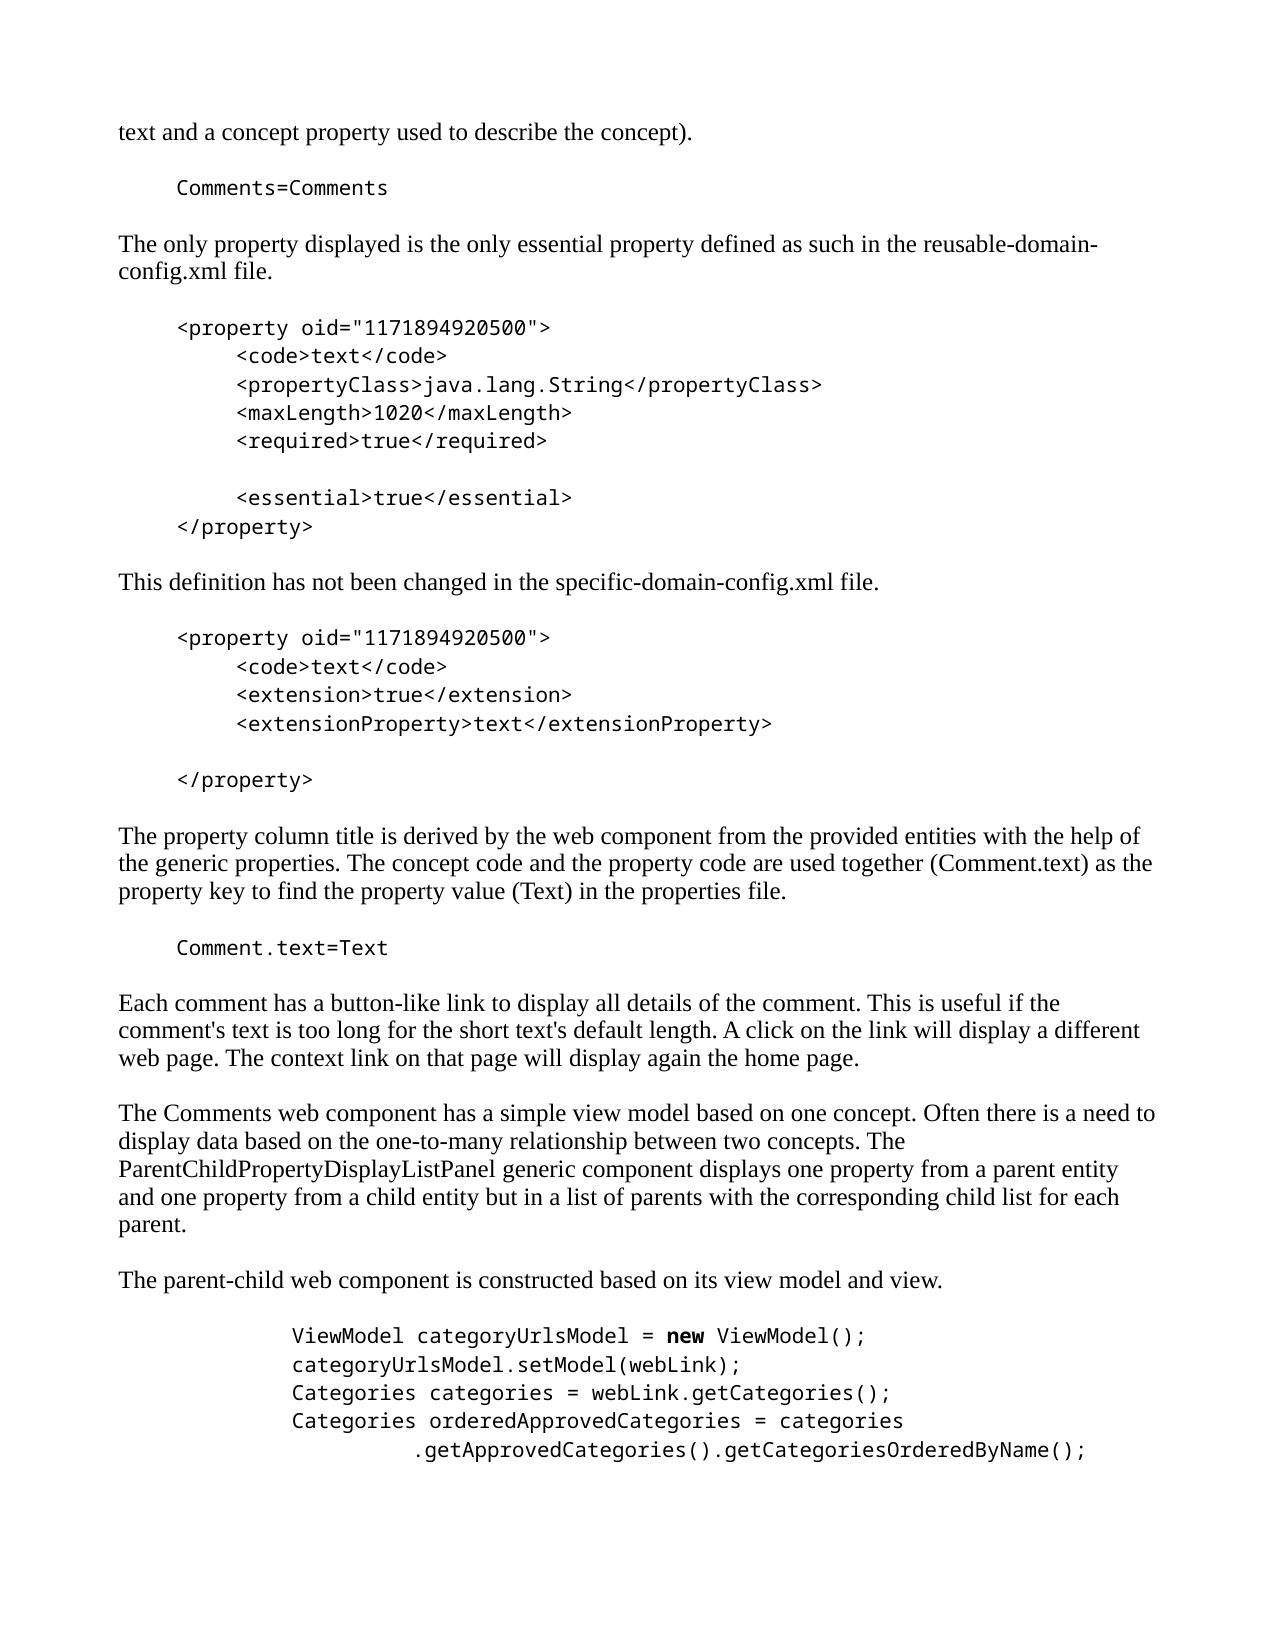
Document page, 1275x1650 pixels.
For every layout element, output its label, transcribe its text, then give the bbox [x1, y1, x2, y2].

text <required>true</required> [118, 427, 1157, 455]
text <propertyClass>java.lang.String</propertyClass> [118, 370, 1157, 398]
text categoryUrlsModel.setModel(webLink); [118, 1350, 1157, 1378]
text Comment.text=Text [118, 933, 1157, 961]
text <maxLength>1020</maxLength> [118, 398, 1157, 427]
text <extensionProperty>text</extensionProperty> [118, 709, 1157, 737]
text <essential>true</essential> [118, 483, 1157, 512]
text <code>text</code> [118, 341, 1157, 370]
text The property column title is derived by the web component from the provided entities with the help of the generic properties. The concept code and the property code are used together (Comment.text) as the property key to find the property value (Text) in the properties file. [118, 822, 1157, 905]
text <property oid="1171894920500"> [118, 313, 1157, 341]
text The only property displayed is the only essential property defined as such in the reusable-domain-config.xml file. [118, 230, 1157, 285]
text Comments=Comments [118, 173, 1157, 202]
text .getApprovedCategories().getCategoriesOrderedByName(); [118, 1435, 1157, 1463]
text This definition has not been changed in the specific-domain-config.xml file. [118, 568, 1157, 596]
text Categories orderedApprovedCategories = categories [118, 1407, 1157, 1435]
text The Comments web component has a simple view model based on one concept. Often there is a need to display data based on the one-to-many relationship between two concepts. The ParentChildPropertyDisplayListPanel generic component displays one property from a parent entity and one property from a child entity but in a list of parents with the corresponding child list for each parent. [118, 1099, 1157, 1238]
text Each comment has a button-like link to display all details of the comment. This is useful if the comment's text is too long for the short text's default length. A click on the link will display a different web page. The context link on that page will display again the home page. [118, 989, 1157, 1072]
text <extension>true</extension> [118, 680, 1157, 709]
text <code>text</code> [118, 652, 1157, 680]
text ViewModel categoryUrlsModel = new ViewModel(); [118, 1321, 1157, 1350]
text The parent-child web component is constructed based on its view model and view. [118, 1266, 1157, 1293]
text text and a concept property used to describe the concept). [118, 118, 1157, 146]
text Categories categories = webLink.getCategories(); [118, 1378, 1157, 1407]
text <property oid="1171894920500"> [118, 623, 1157, 652]
text </property> [118, 766, 1157, 794]
text </property> [118, 512, 1157, 540]
